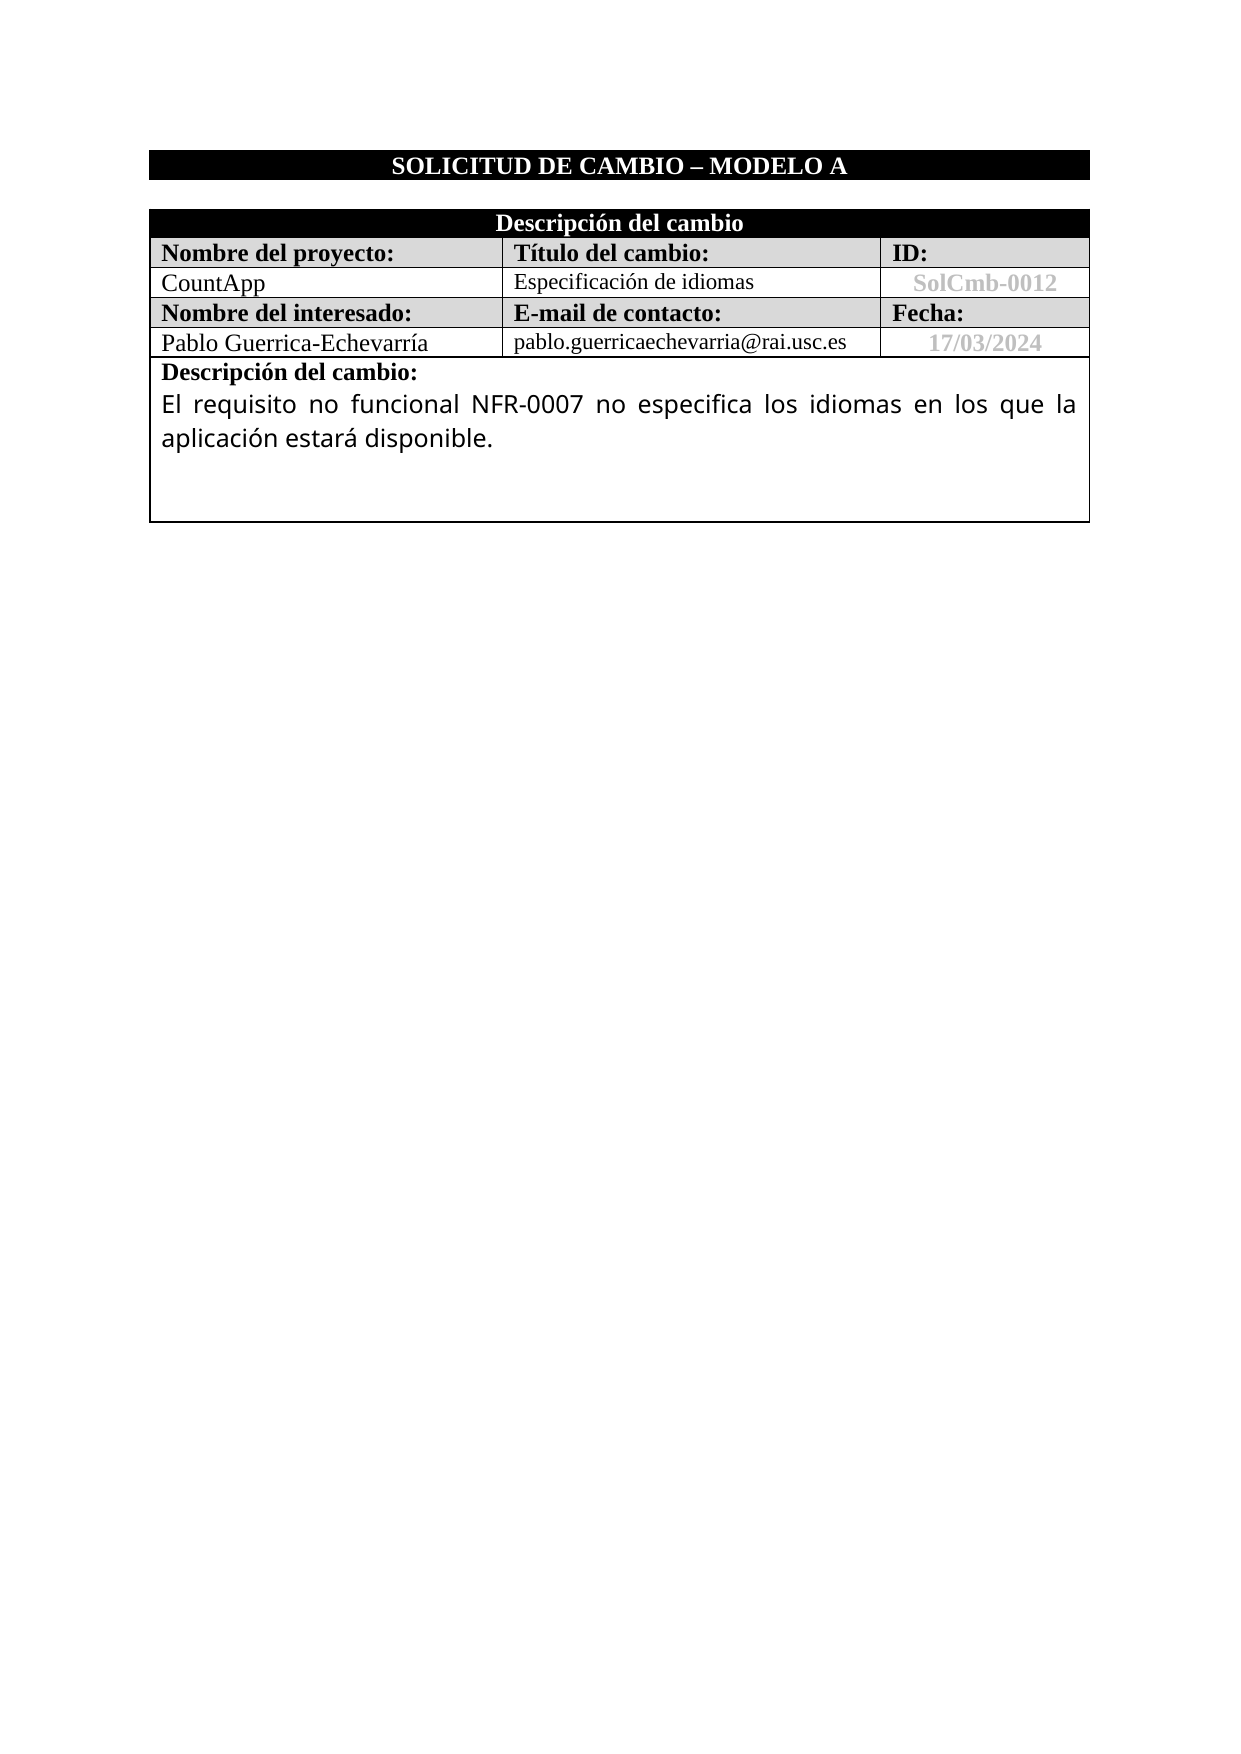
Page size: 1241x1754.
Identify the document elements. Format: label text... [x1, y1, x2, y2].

table_cell Pablo Guerrica-Echevarría [151, 328, 502, 356]
table_cell SolCmb-0012 [881, 268, 1089, 297]
table_cell Descripción del cambio: El requisito no funcional NFR-0007 no especifica los idiomas en los que la aplicación estará disponible. [151, 358, 1089, 521]
table_cell Especificación de idiomas [503, 268, 880, 297]
table_cell E-mail de contacto: [503, 298, 880, 327]
table_cell Título del cambio: [503, 238, 880, 267]
table_header SOLICITUD DE CAMBIO – MODELO A [151, 151, 1089, 180]
table_cell Nombre del interesado: [151, 298, 502, 327]
table_cell Descripción del cambio [151, 209, 1089, 237]
table_cell 17/03/2024 [881, 328, 1089, 356]
table_cell Fecha: [881, 298, 1089, 327]
table_cell [150, 180, 1089, 208]
table_cell pablo.guerricaechevarria@rai.usc.es [503, 328, 880, 356]
table_cell Nombre del proyecto: [151, 238, 502, 267]
table_cell ID: [881, 238, 1089, 267]
table_cell CountApp [151, 268, 502, 297]
